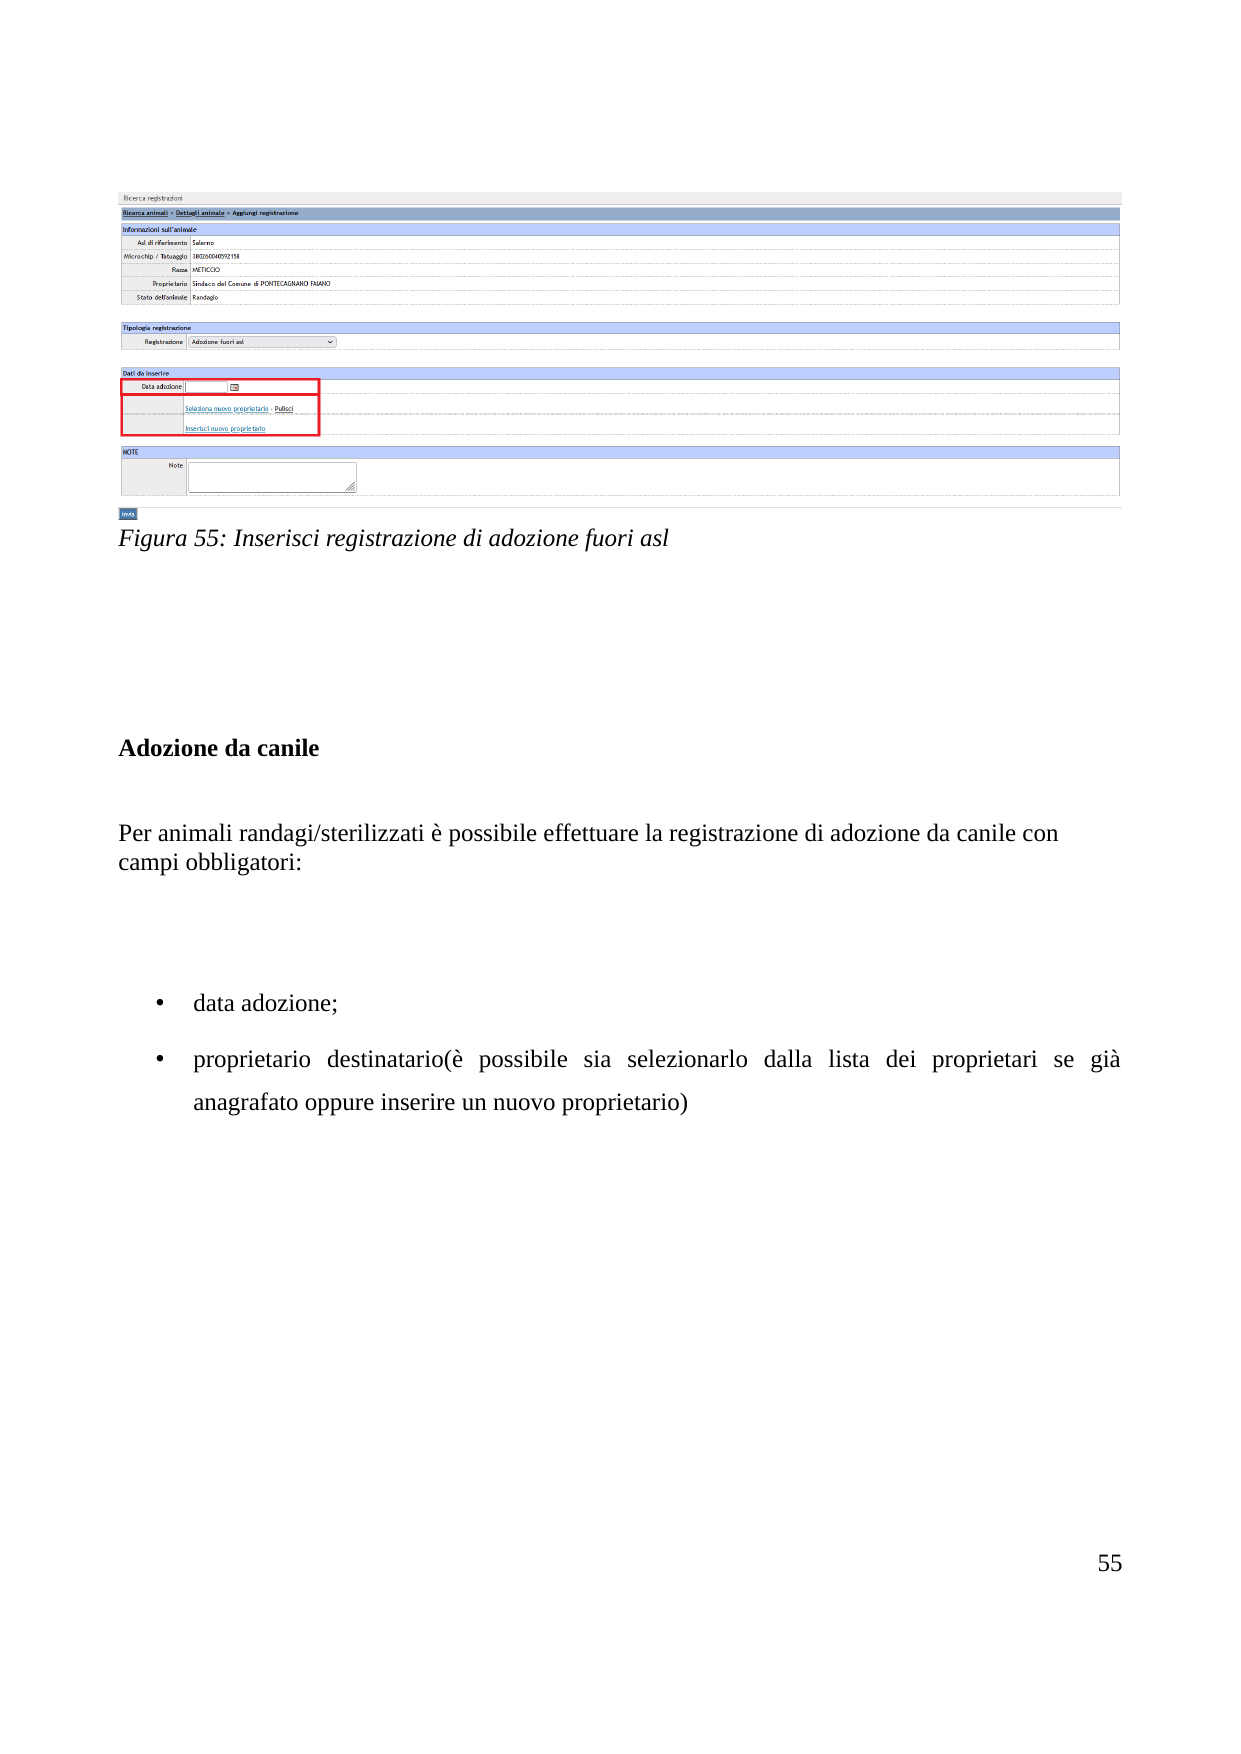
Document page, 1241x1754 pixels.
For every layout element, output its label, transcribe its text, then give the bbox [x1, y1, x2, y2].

text Per animali randagi/sterilizzati è possibile effettuare la registrazione di adozione da canile con [118, 818, 1122, 847]
text Adozione da canile [118, 733, 1122, 762]
text campi obbligatori: [118, 847, 1122, 875]
list proprietario destinatario(è possibile sia selezionarlo dalla lista dei proprietari se già anagrafato oppure inserire un nuovo proprietario) [156, 1044, 1122, 1116]
list data adozione; [156, 988, 1122, 1017]
text Figura 55: Inserisci registrazione di adozione fuori asl [118, 524, 1122, 552]
